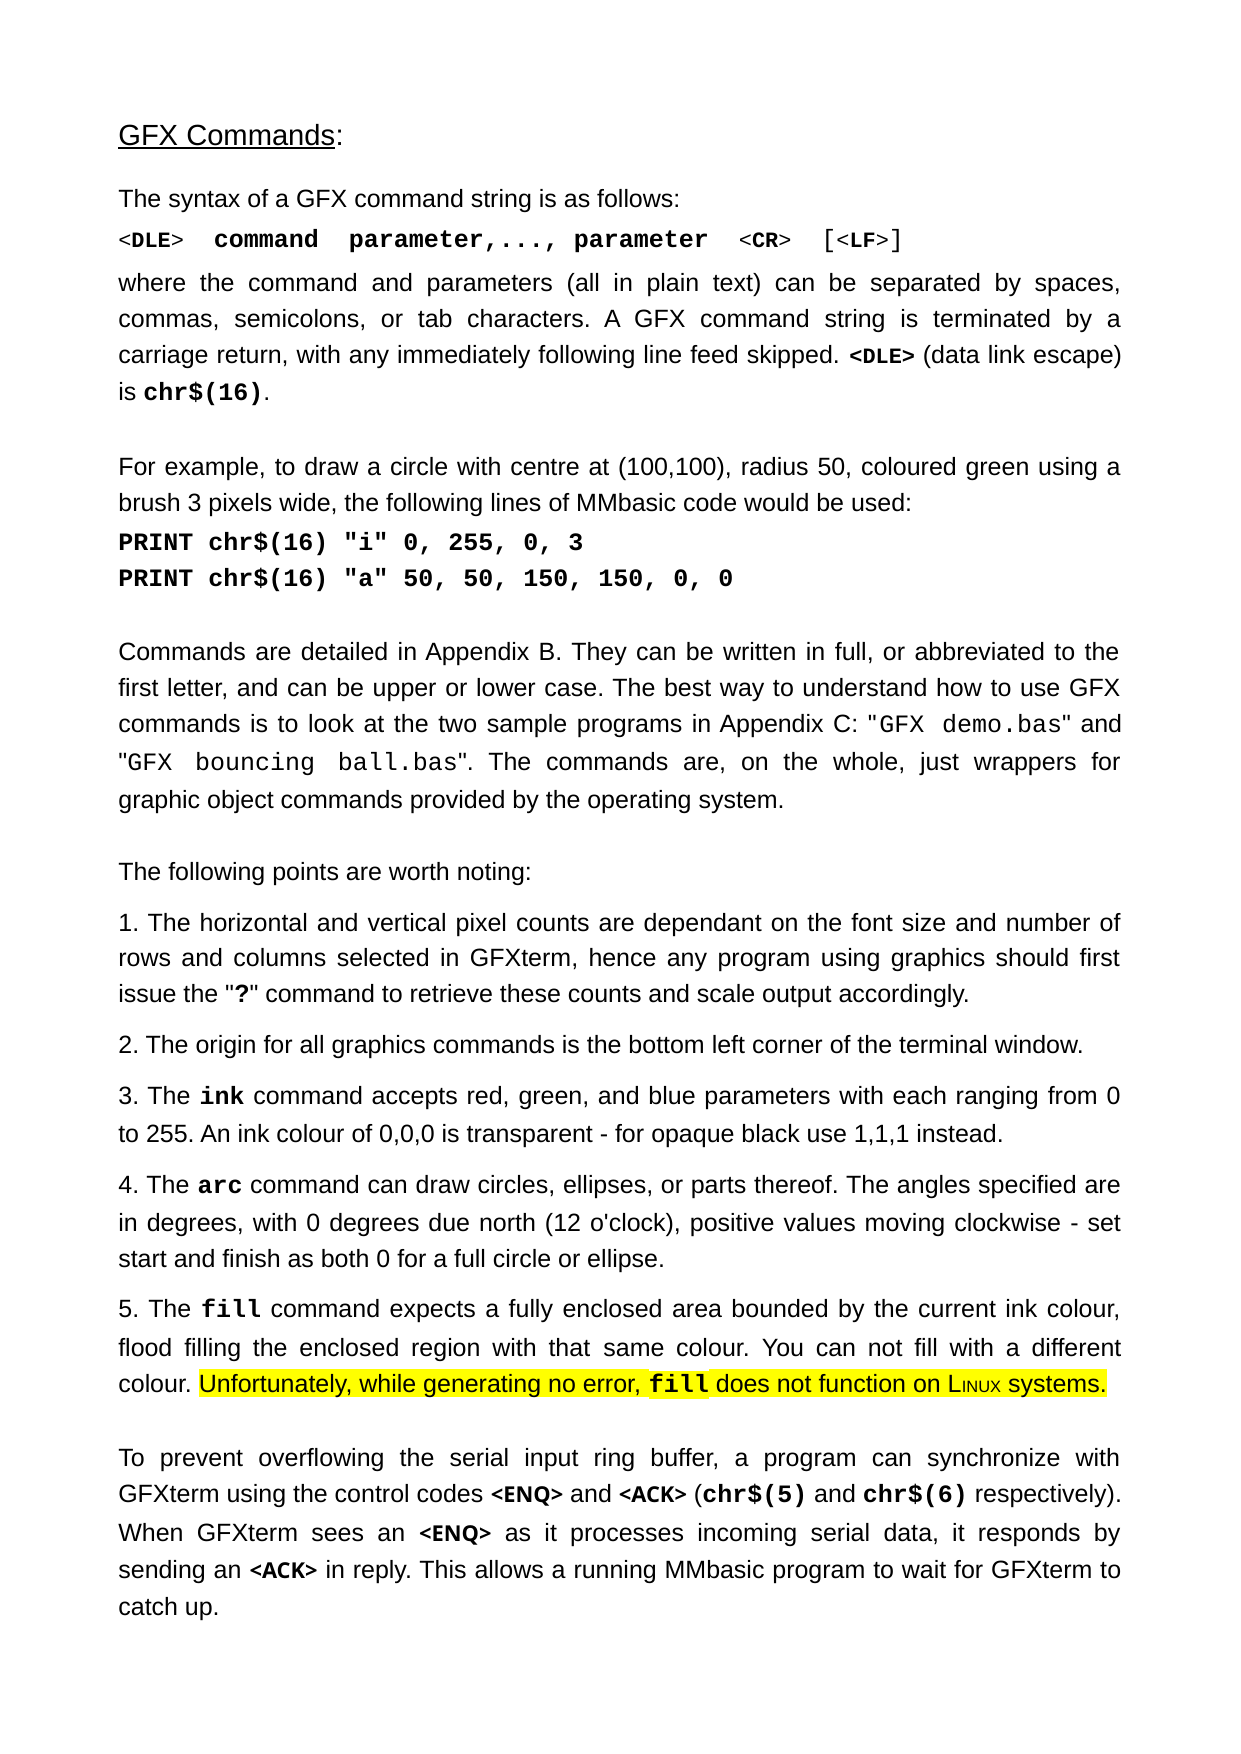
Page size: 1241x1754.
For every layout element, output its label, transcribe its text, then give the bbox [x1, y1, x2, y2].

text To prevent overflowing the serial input ring buffer, a program can synchronize with GFXterm using the control codes <ENQ> and <ACK> (chr$(5) and chr$(6) respectively). When GFXterm sees an <ENQ> as it processes incoming serial data, it responds by sending an <ACK> in reply. This allows a running MMbasic program to wait for GFXterm to catch up. [118, 1443, 1122, 1621]
text 3. The ink command accepts red, green, and blue parameters with each ranging from 0 to 255. An ink colour of 0,0,0 is transparent - for opaque black use 1,1,1 instead. [118, 1081, 1122, 1148]
text where the command and parameters (all in plain text) can be separated by spaces, commas, semicolons, or tab characters. A GFX command string is terminated by a carriage return, with any immediately following line feed skipped. <DLE> (data link escape) is chr$(16). [118, 268, 1122, 408]
text The following points are worth noting: [118, 857, 1122, 886]
text 5. The fill command expects a fully enclosed area bounded by the current ink colour, flood filling the enclosed region with that same colour. You can not fill with a different colour. Unfortunately, while generating no error, fill does not function on Linux systems. [118, 1294, 1122, 1399]
text Commands are detailed in Appendix B. They can be written in full, or abbreviated to the first letter, and can be upper or lower case. The best way to understand how to use GFX commands is to look at the two sample programs in Appendix C: "GFX demo.bas" and "GFX bouncing ball.bas". The commands are, on the whole, just wrappers for graphic object commands provided by the operating system. [118, 637, 1122, 814]
text GFX Commands: [118, 118, 1122, 152]
text 2. The origin for all graphics commands is the bottom left corner of the terminal window. [118, 1030, 1122, 1059]
text For example, to draw a circle with centre at (100,100), radius 50, coloured green using a brush 3 pixels wide, the following lines of MMbasic code would be used: [118, 452, 1122, 517]
text PRINT chr$(16) "a" 50, 50, 150, 150, 0, 0 [118, 565, 1122, 594]
text 1. The horizontal and vertical pixel counts are dependant on the font size and number of rows and columns selected in GFXterm, hence any program using graphics should first issue the "?" command to retrieve these counts and scale output accordingly. [118, 907, 1122, 1008]
text 4. The arc command can draw circles, ellipses, or parts thereof. The angles specified are in degrees, with 0 degrees due north (12 o'clock), positive values moving clockwise - set start and finish as both 0 for a full circle or ellipse. [118, 1170, 1122, 1272]
text PRINT chr$(16) "i" 0, 255, 0, 3 [118, 530, 1122, 558]
text <DLE> command parameter,..., parameter <CR> [<LF>] [118, 226, 1122, 255]
text The syntax of a GFX command string is as follows: [118, 184, 1122, 213]
